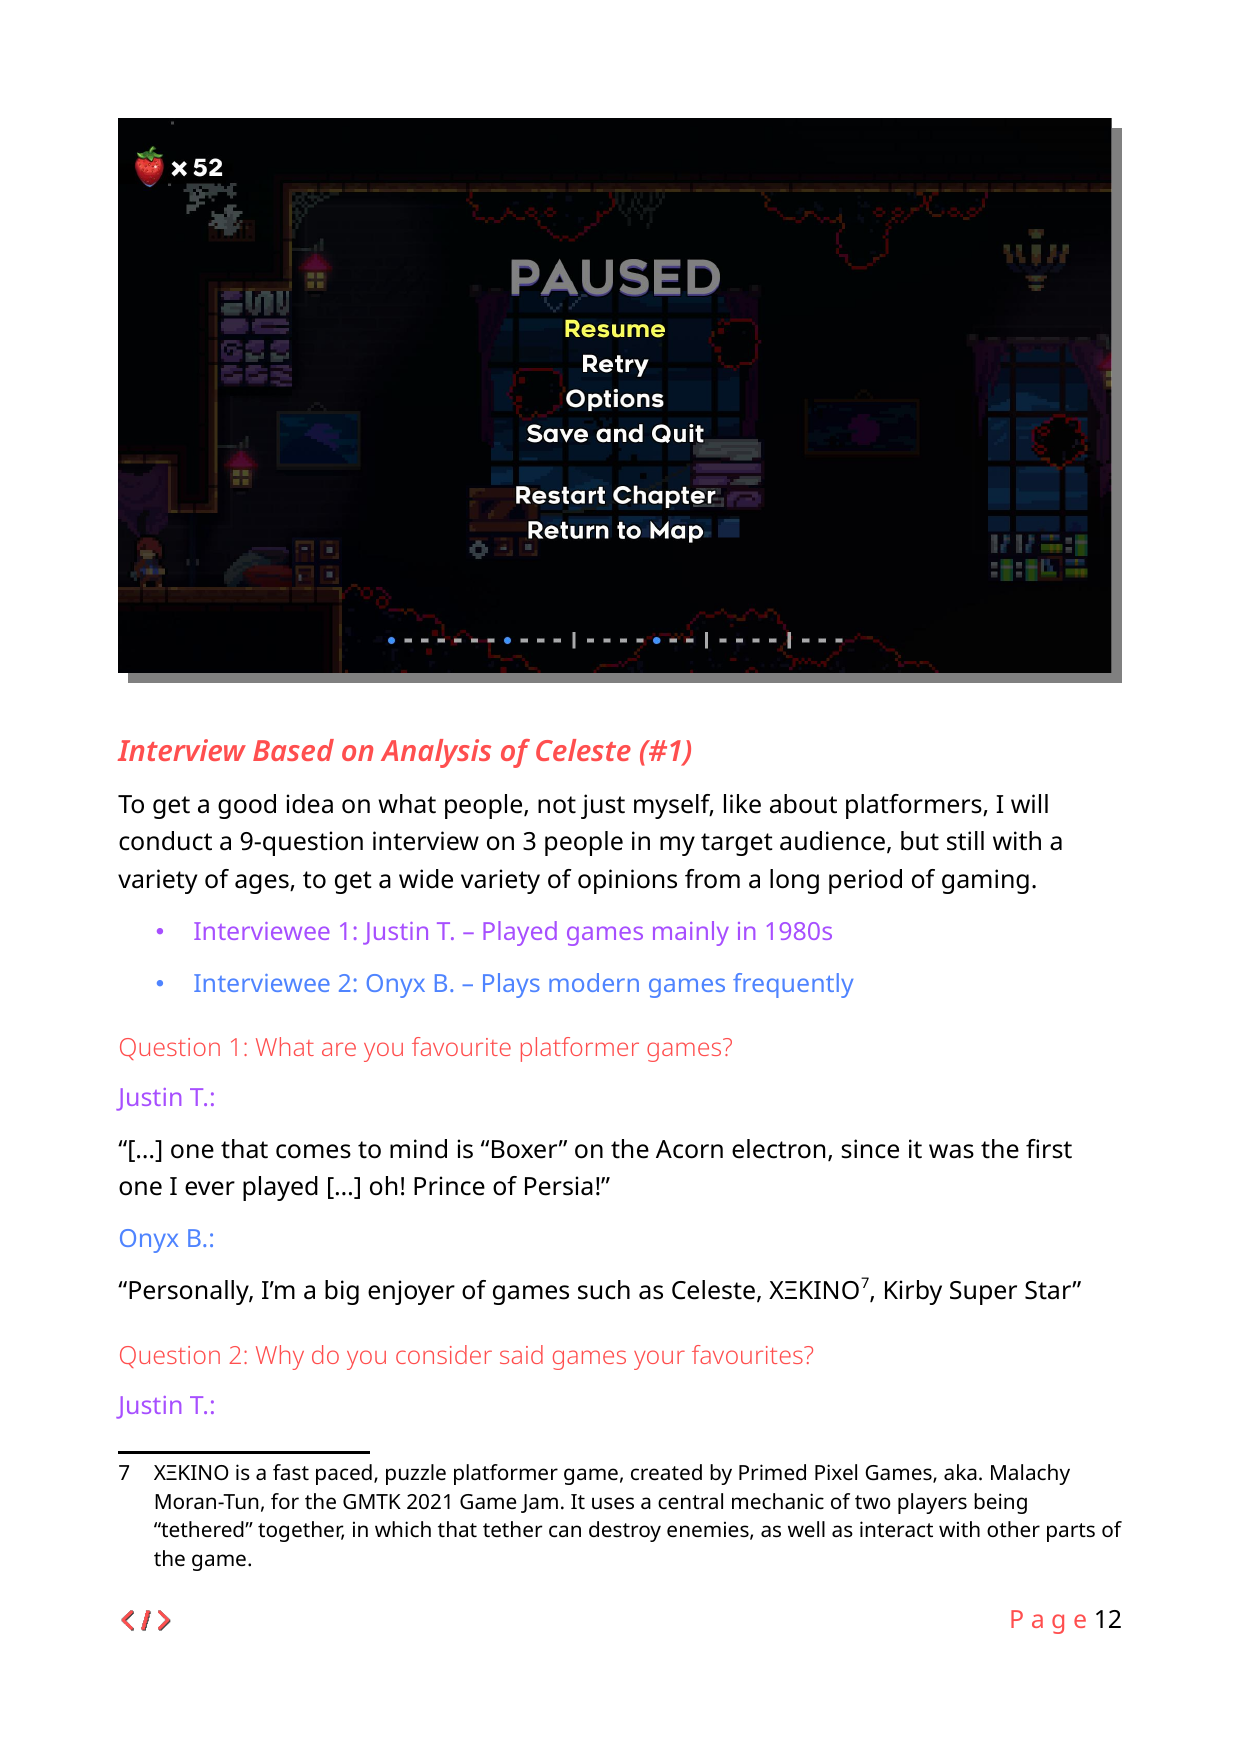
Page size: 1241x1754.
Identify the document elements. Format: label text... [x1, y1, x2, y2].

text To get a good idea on what people, not just myself, like about platformers, I will conduct a 9-question interview on 3 people in my target audience, but still with a variety of ages, to get a wide variety of opinions from a long period of gaming. [118, 787, 1122, 895]
list Interviewee 2: Onyx B. – Plays modern games frequently [156, 965, 1122, 999]
subtitle Interview Based on Analysis of Celeste (#1) [118, 673, 1122, 770]
list Interviewee 1: Justin T. – Played games mainly in 1980s [156, 913, 1122, 947]
subtitle Question 2: Why do you consider said games your favourites? [118, 1337, 1122, 1372]
text Onyx B.: [118, 1221, 1122, 1255]
text Justin T.: [118, 1080, 1122, 1114]
text Justin T.: [118, 1387, 1122, 1421]
text XΞKINO is a fast paced, puzzle platformer game, created by Primed Pixel Games, aka. Malachy Moran-Tun, for the GMTK 2021 Game Jam. It uses a central mechanic of two players being “tethered” together, in which that tether can destroy enemies, as well as interact with other parts of the game. [118, 1458, 1122, 1572]
subtitle Question 1: What are you favourite platformer games? [118, 1030, 1122, 1064]
text “Personally, I’m a big enjoyer of games such as Celeste, XΞKINO, Kirby Super Star” [118, 1273, 1122, 1307]
picture [116, 1591, 175, 1649]
text “[…] one that comes to mind is “Boxer” on the Acorn electron, since it was the first one I ever played […] oh! Prince of Persia!” [118, 1132, 1122, 1203]
picture [118, 118, 1112, 673]
